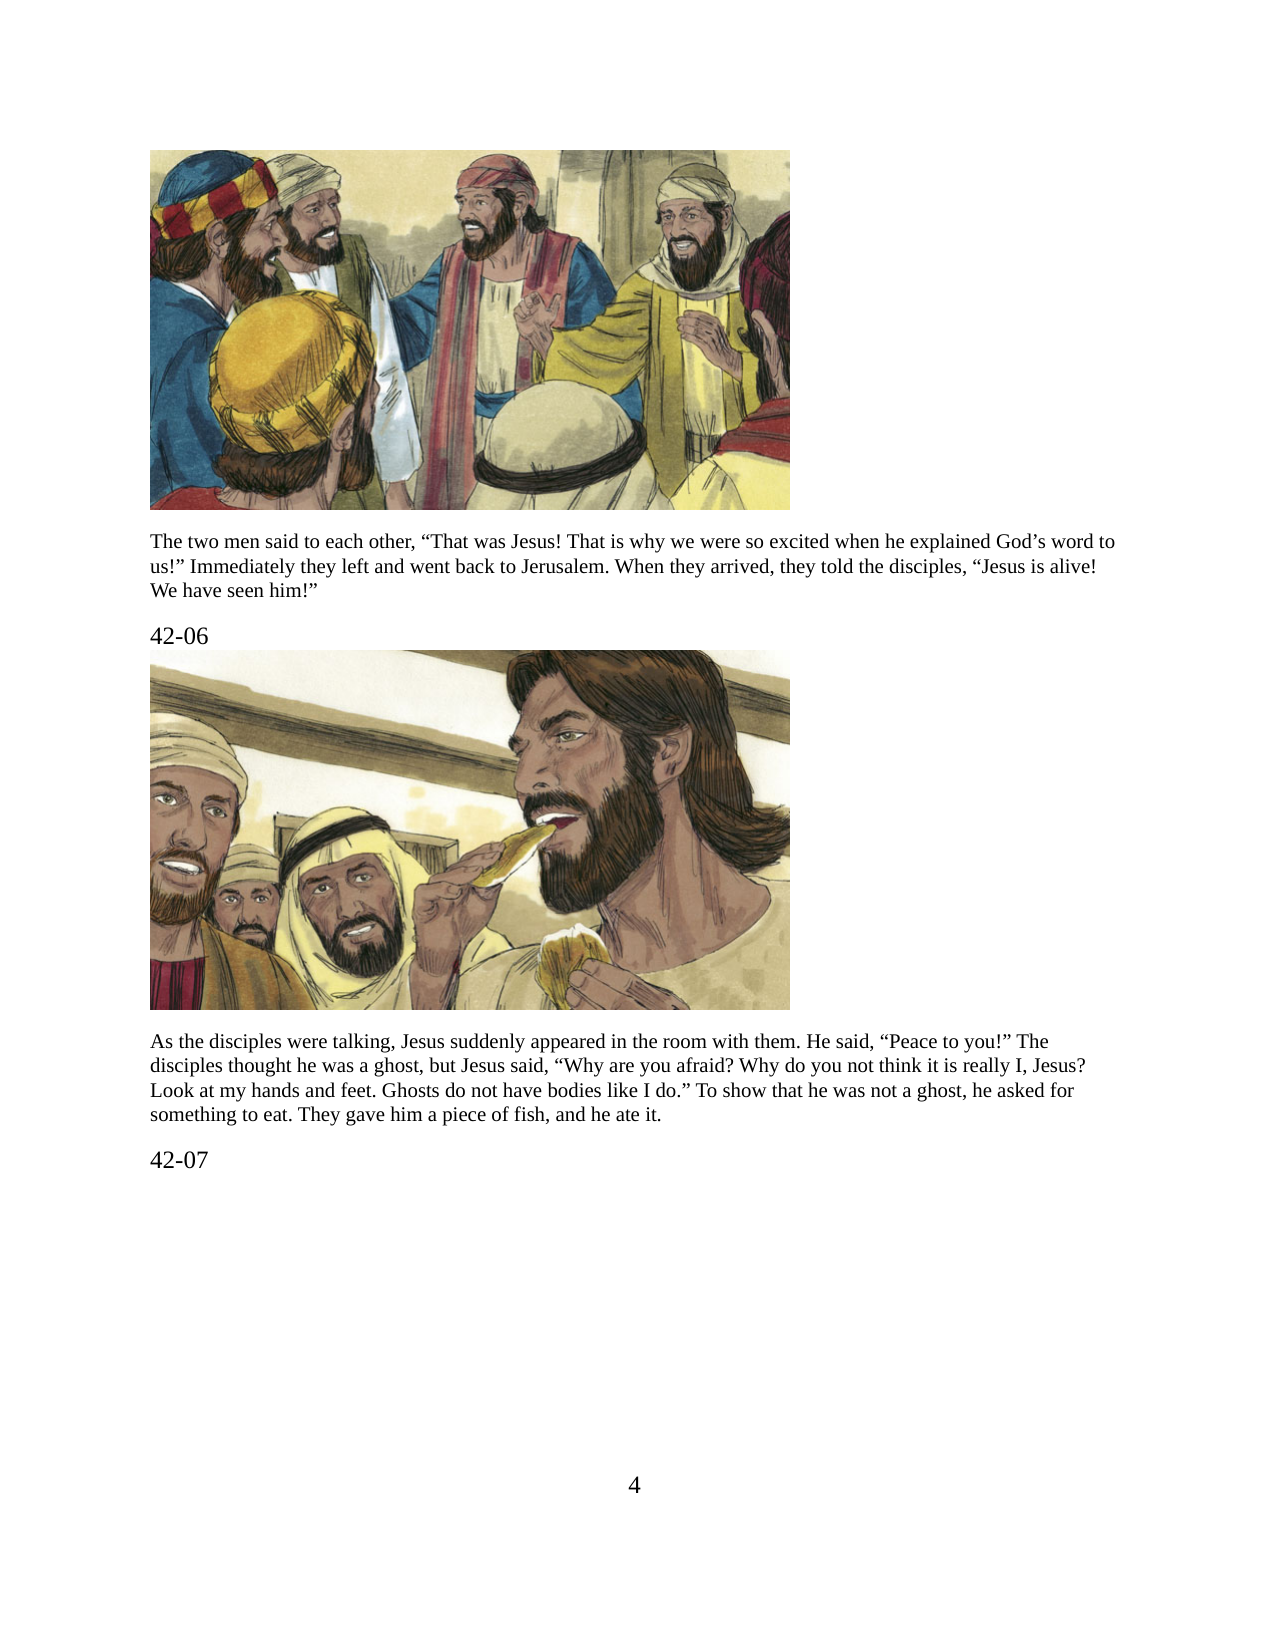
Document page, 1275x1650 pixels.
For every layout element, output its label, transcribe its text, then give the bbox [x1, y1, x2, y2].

subtitle 42-07 [150, 1145, 1125, 1174]
picture [150, 150, 790, 510]
text As the disciples were talking, Jesus suddenly appeared in the room with them. He said, “Peace to you!” The disciples thought he was a ghost, but Jesus said, “Why are you afraid? Why do you not think it is really I, Jesus? Look at my hands and feet. Ghosts do not have bodies like I do.” To show that he was not a ghost, he asked for something to eat. They gave him a piece of fish, and he ate it. [150, 1029, 1125, 1126]
picture [150, 650, 790, 1010]
subtitle 42-06 [150, 621, 1125, 650]
text The two men said to each other, “That was Jesus! That is why we were so excited when he explained God’s word to us!” Immediately they left and went back to Jerusalem. When they arrived, they told the disciples, “Jesus is alive! We have seen him!” [150, 529, 1125, 602]
